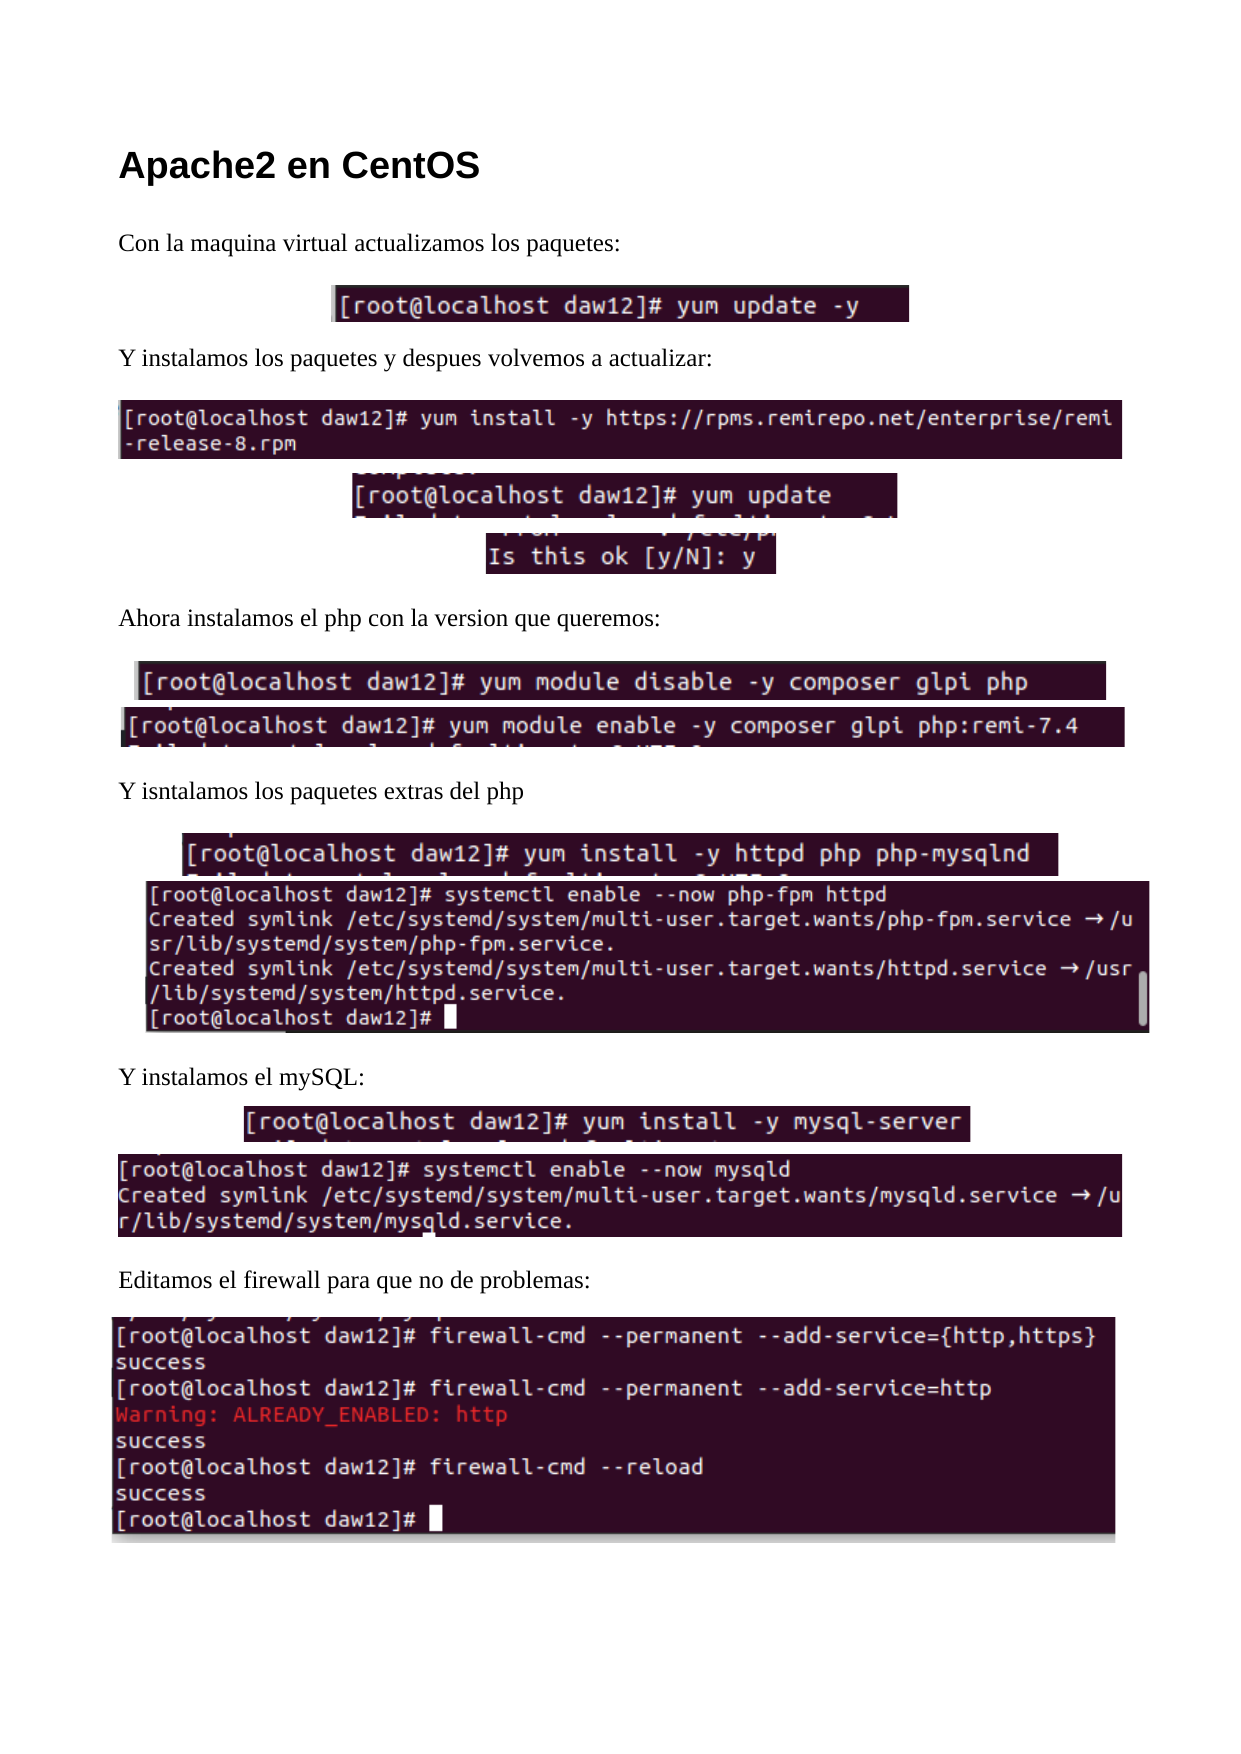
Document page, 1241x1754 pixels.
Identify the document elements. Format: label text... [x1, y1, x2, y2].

picture [331, 285, 910, 322]
picture [243, 1106, 971, 1142]
text Y instalamos los paquetes y despues volvemos a actualizar: [118, 343, 1122, 372]
subtitle Apache2 en CentOS [118, 143, 1122, 187]
text Y instalamos el mySQL: [118, 1062, 1122, 1091]
picture [111, 1317, 1116, 1543]
picture [120, 707, 1125, 747]
picture [485, 533, 777, 574]
picture [145, 881, 1150, 1033]
text Editamos el firewall para que no de problemas: [118, 1265, 1122, 1294]
picture [134, 661, 1107, 700]
picture [352, 473, 898, 518]
picture [181, 833, 1059, 876]
picture [118, 400, 1123, 459]
text Ahora instalamos el php con la version que queremos: [118, 603, 1122, 632]
picture [118, 1154, 1123, 1237]
text Con la maquina virtual actualizamos los paquetes: [118, 228, 1122, 257]
text Y isntalamos los paquetes extras del php [118, 776, 1122, 804]
